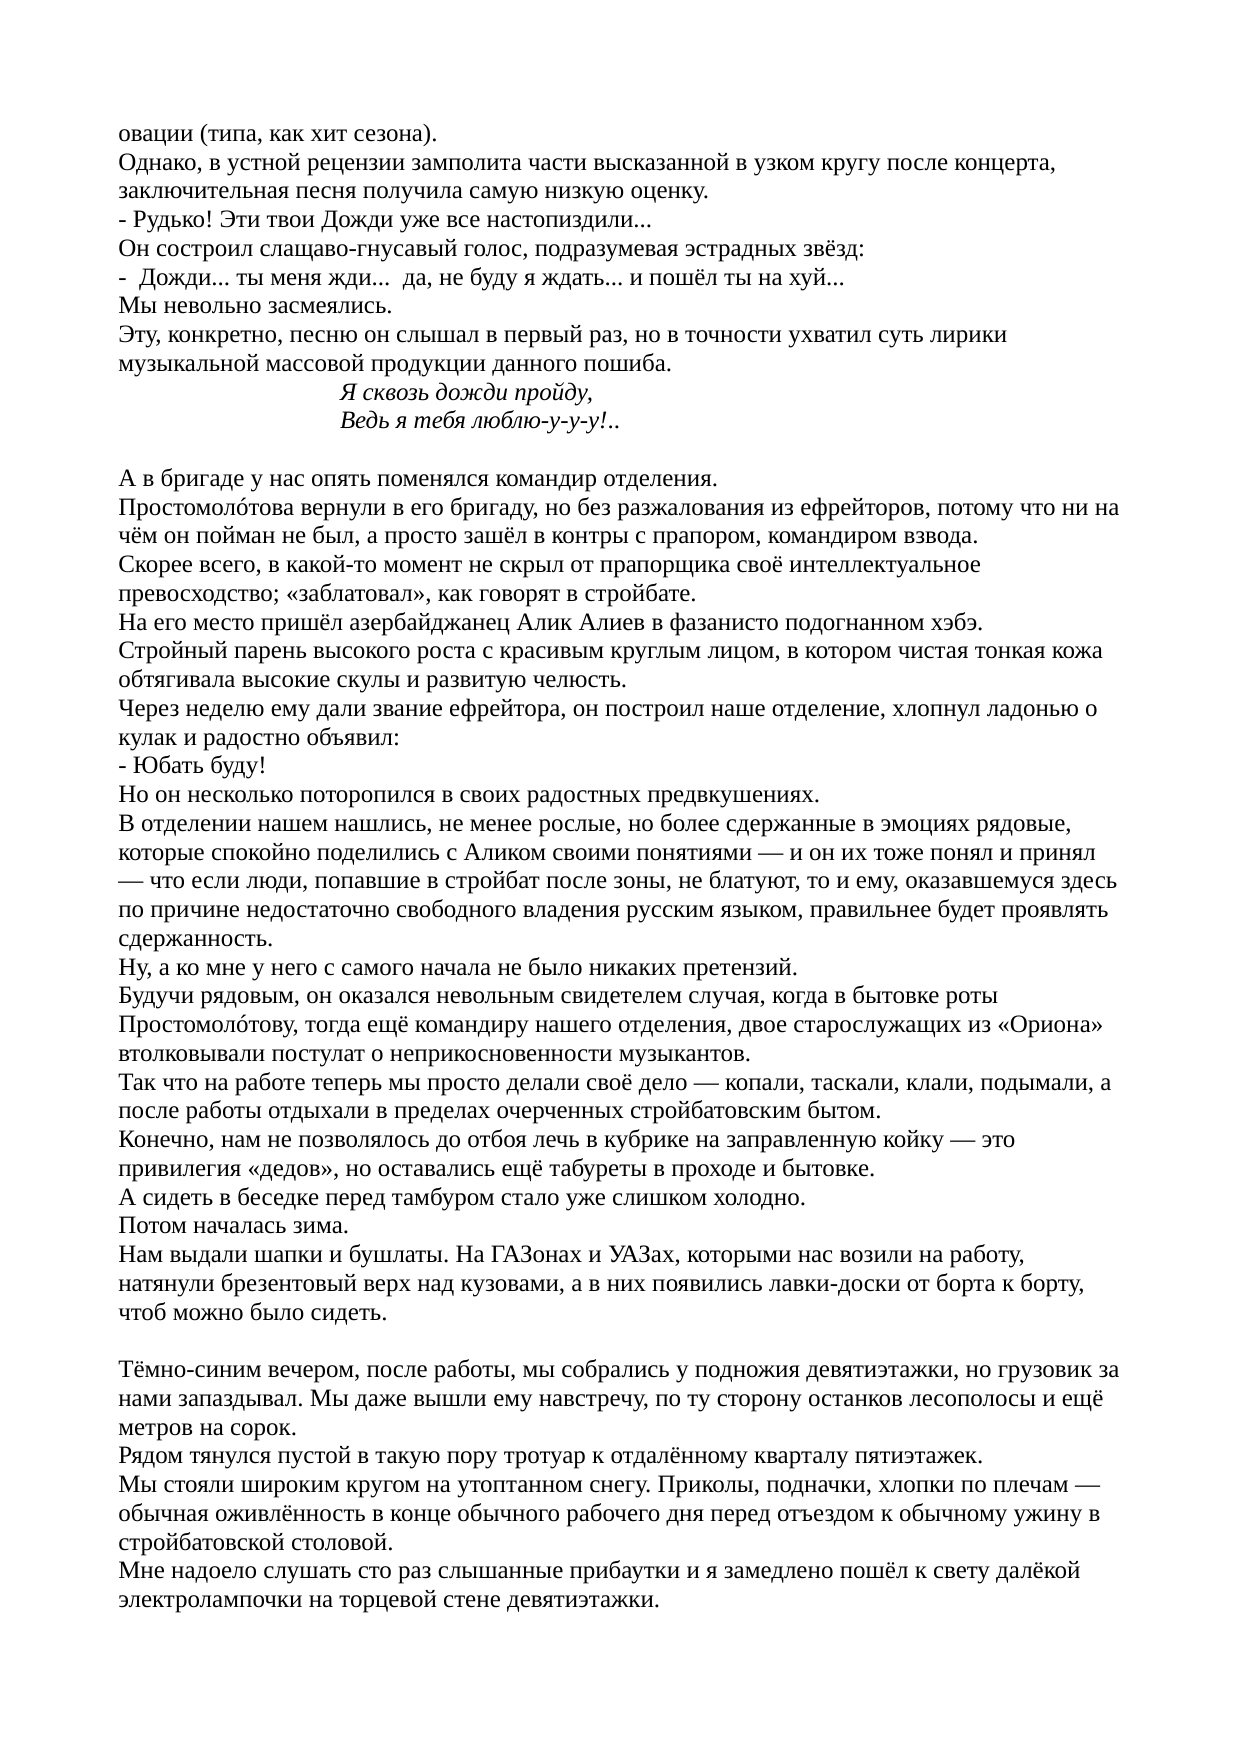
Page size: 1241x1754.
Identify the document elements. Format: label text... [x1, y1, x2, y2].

text Ведь я тебя люблю-у-у-у!.. [118, 406, 1122, 434]
text Эту, конкретно, песню он слышал в первый раз, но в точности ухватил суть лирики музыкальной массовой продукции данного пошиба. [118, 319, 1122, 377]
text - Юбать буду! [118, 751, 1122, 779]
text Потом началась зима. [118, 1211, 1122, 1239]
text Конечно, нам не позволялось до отбоя лечь в кубрике на заправленную койку — это привилегия «дедов», но оставались ещё табуреты в проходе и бытовке. [118, 1124, 1122, 1182]
text Нам выдали шапки и бушлаты. На ГАЗонах и УАЗах, которыми нас возили на работу, натянули брезентовый верх над кузовами, а в них появились лавки-доски от борта к борту, чтоб можно было сидеть. [118, 1239, 1122, 1326]
text А в бригаде у нас опять поменялся командир отделения. [118, 463, 1122, 492]
text Я сквозь дожди пройду, [118, 377, 1122, 406]
text Тёмно-синим вечером, после работы, мы собрались у подножия девятиэтажки, но грузовик за нами запаздывал. Мы даже вышли ему навстречу, по ту сторону останков лесополосы и ещё метров на сорок. [118, 1354, 1122, 1441]
text Мы невольно засмеялись. [118, 291, 1122, 319]
text овации (типа, как хит сезона). [118, 118, 1122, 147]
text Простомолóтова вернули в его бригаду, но без разжалования из ефрейторов, потому что ни на чём он пойман не был, а просто зашёл в контры с прапором, командиром взвода. [118, 492, 1122, 549]
text В отделении нашем нашлись, не менее рослые, но более сдержанные в эмоциях рядовые, которые спокойно поделились с Аликом своими понятиями — и он их тоже понял и принял — что если люди, попавшие в стройбат после зоны, не блатуют, то и ему, оказавшемуся здесь по причине недостаточно свободного владения русским языком, правильнее будет проявлять сдержанность. [118, 808, 1122, 952]
text Так что на работе теперь мы просто делали своё дело — копали, таскали, клали, подымали, а после работы отдыхали в пределах очерченных стройбатовским бытом. [118, 1067, 1122, 1124]
text Он состроил слащаво-гнусавый голос, подразумевая эстрадных звёзд: [118, 233, 1122, 262]
text Но он несколько поторопился в своих радостных предвкушениях. [118, 779, 1122, 808]
text Ну, а ко мне у него с самого начала не было никаких претензий. [118, 952, 1122, 981]
text Рядом тянулся пустой в такую пору тротуар к отдалённому кварталу пятиэтажек. [118, 1441, 1122, 1469]
text Мне надоело слушать сто раз слышанные прибаутки и я замедлено пошёл к свету далёкой электролампочки на торцевой стене девятиэтажки. [118, 1556, 1122, 1613]
text Однако, в устной рецензии замполита части высказанной в узком кругу после концерта, заключительная песня получила самую низкую оценку. [118, 147, 1122, 204]
text Скорее всего, в какой-то момент не скрыл от прапорщика своё интеллектуальное превосходство; «заблатовал», как говорят в стройбате. [118, 549, 1122, 607]
text Стройный парень высокого роста с красивым круглым лицом, в котором чистая тонкая кожа обтягивала высокие скулы и развитую челюсть. [118, 636, 1122, 693]
text Мы стояли широким кругом на утоптанном снегу. Приколы, подначки, хлопки по плечам — обычная оживлённость в конце обычного рабочего дня перед отъездом к обычному ужину в стройбатовской столовой. [118, 1469, 1122, 1556]
text Будучи рядовым, он оказался невольным свидетелем случая, когда в бытовке роты Простомолóтову, тогда ещё командиру нашего отделения, двое старослужащих из «Ориона» втолковывали постулат о неприкосновенности музыкантов. [118, 981, 1122, 1067]
text - Дожди... ты меня жди... да, не буду я ждать... и пошёл ты на хуй... [118, 262, 1122, 291]
text А сидеть в беседке перед тамбуром стало уже слишком холодно. [118, 1182, 1122, 1211]
text Через неделю ему дали звание ефрейтора, он построил наше отделение, хлопнул ладонью о кулак и радостно объявил: [118, 693, 1122, 751]
text На его место пришёл азербайджанец Алик Алиев в фазанисто подогнанном хэбэ. [118, 607, 1122, 636]
text - Рудько! Эти твои Дожди уже все настопиздили... [118, 204, 1122, 233]
